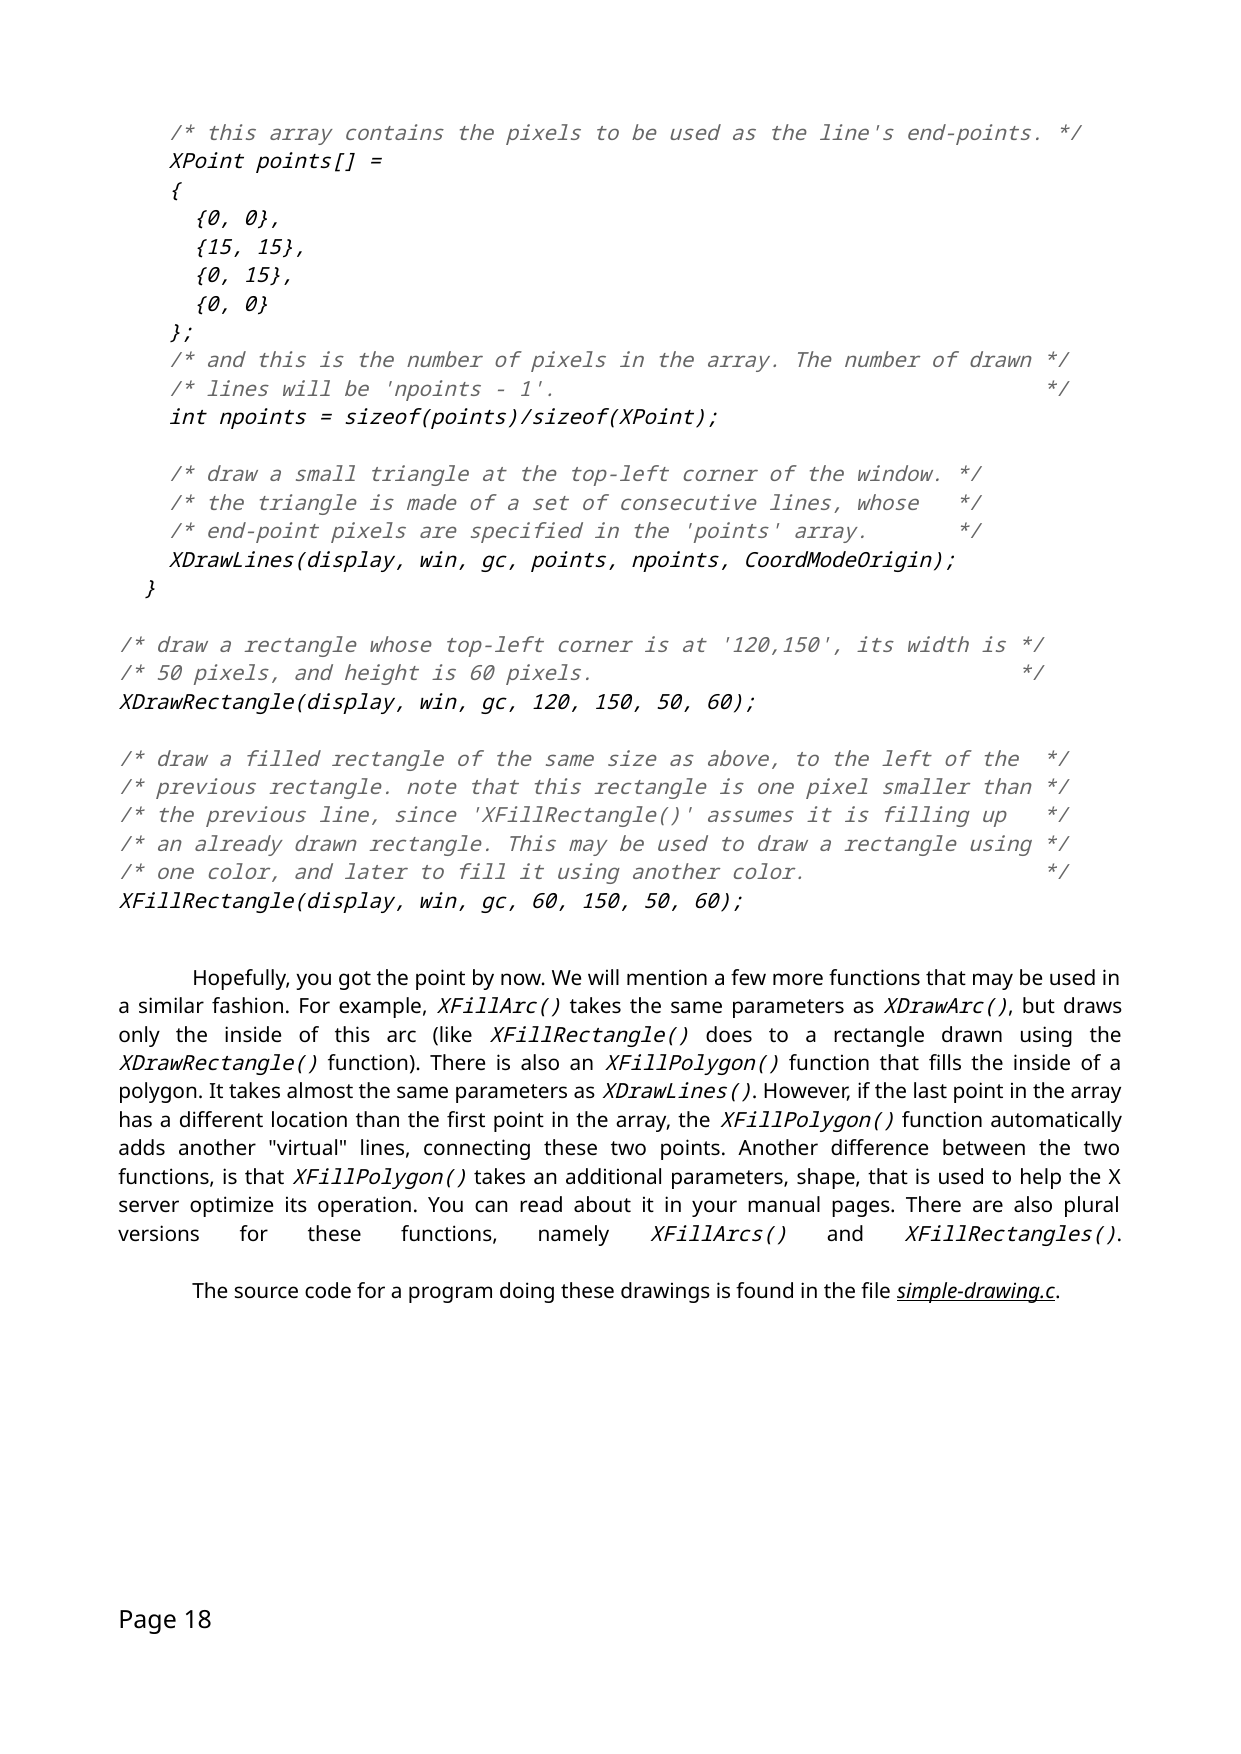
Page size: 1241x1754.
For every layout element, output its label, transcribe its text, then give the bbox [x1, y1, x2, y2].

text /* and this is the number of pixels in the array. The number of drawn */ [118, 346, 1122, 374]
text {0, 15}, [118, 260, 1122, 289]
text { [118, 175, 1122, 203]
text /* the triangle is made of a set of consecutive lines, whose */ [118, 488, 1122, 516]
text Hopefully, you got the point by now. We will mention a few more functions that may be used in a similar fashion. For example, XFillArc() takes the same parameters as XDrawArc(), but draws only the inside of this arc (like XFillRectangle() does to a rectangle drawn using the XDrawRectangle() function). There is also an XFillPolygon() function that fills the inside of a polygon. It takes almost the same parameters as XDrawLines(). However, if the last point in the array has a different location than the first point in the array, the XFillPolygon() function automatically adds another "virtual" lines, connecting these two points. Another difference between the two functions, is that XFillPolygon() takes an additional parameters, shape, that is used to help the X server optimize its operation. You can read about it in your manual pages. There are also plural versions for these functions, namely XFillArcs() and XFillRectangles(). The source code for a program doing these drawings is found in the file simple-drawing.c. [118, 963, 1122, 1304]
text /* end-point pixels are specified in the 'points' array. */ [118, 516, 1122, 545]
text {0, 0} [118, 289, 1122, 317]
text {0, 0}, [118, 203, 1122, 232]
text XFillRectangle(display, win, gc, 60, 150, 50, 60); [118, 886, 1122, 914]
text XDrawLines(display, win, gc, points, npoints, CoordModeOrigin); [118, 545, 1122, 573]
text /* the previous line, since 'XFillRectangle()' assumes it is filling up */ [118, 801, 1122, 829]
text /* draw a small triangle at the top-left corner of the window. */ [118, 459, 1122, 488]
text }; [118, 317, 1122, 346]
text {15, 15}, [118, 232, 1122, 260]
text /* previous rectangle. note that this rectangle is one pixel smaller than */ [118, 772, 1122, 801]
text XPoint points[] = [118, 147, 1122, 175]
text /* this array contains the pixels to be used as the line's end-points. */ [118, 118, 1122, 147]
text } [118, 573, 1122, 602]
text /* an already drawn rectangle. This may be used to draw a rectangle using */ [118, 829, 1122, 857]
text int npoints = sizeof(points)/sizeof(XPoint); [118, 402, 1122, 431]
text /* 50 pixels, and height is 60 pixels. */ [118, 658, 1122, 687]
text /* one color, and later to fill it using another color. */ [118, 857, 1122, 886]
text /* draw a filled rectangle of the same size as above, to the left of the */ [118, 744, 1122, 772]
text /* draw a rectangle whose top-left corner is at '120,150', its width is */ [118, 630, 1122, 658]
text /* lines will be 'npoints - 1'. */ [118, 374, 1122, 402]
text XDrawRectangle(display, win, gc, 120, 150, 50, 60); [118, 687, 1122, 715]
